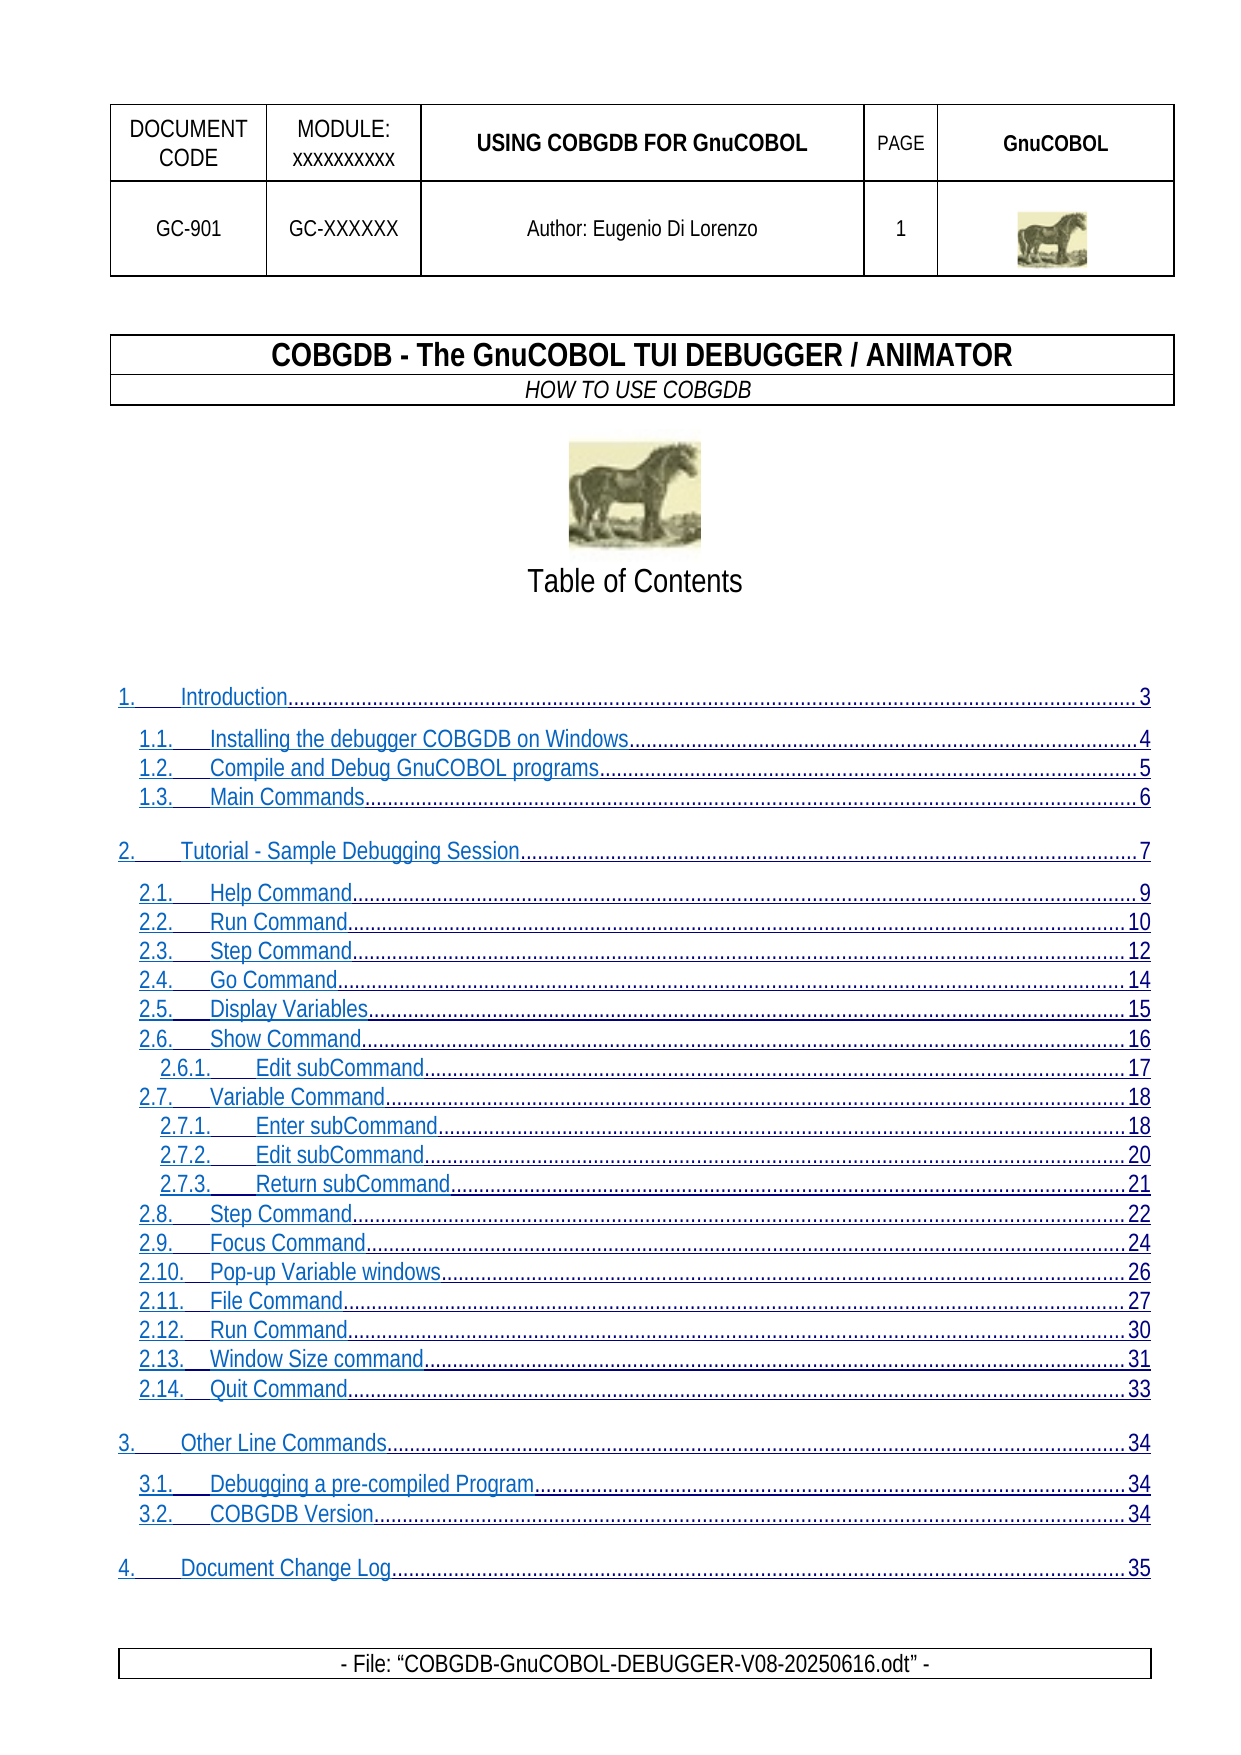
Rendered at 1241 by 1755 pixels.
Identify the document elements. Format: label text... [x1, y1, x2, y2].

text 1.1. Installing the debugger COBGDB on Windows 4 [139, 723, 1152, 753]
text 2.7.3. Return subCommand 21 [160, 1169, 1152, 1198]
table_header COBGDB - The GnuCOBOL TUI DEBUGGER / ANIMATOR [111, 336, 1173, 374]
text 2.12. Run Command 30 [139, 1315, 1152, 1344]
text 2.6. Show Command 16 [139, 1023, 1152, 1053]
text 2.9. Focus Command 24 [139, 1228, 1152, 1257]
table_cell HOW TO USE COBGDB [111, 375, 1173, 404]
text 3.1. Debugging a pre-compiled Program 34 [139, 1469, 1152, 1498]
text 2.6.1. Edit subCommand 17 [160, 1053, 1152, 1082]
text 2.7.2. Edit subCommand 20 [160, 1140, 1152, 1169]
text 1.3. Main Commands 6 [139, 782, 1152, 811]
text 2. Tutorial - Sample Debugging Session 7 [118, 836, 1152, 865]
text 2.8. Step Command 22 [139, 1198, 1152, 1228]
text 2.4. Go Command 14 [139, 965, 1152, 994]
text Table of Contents [118, 561, 1152, 599]
text 1.2. Compile and Debug GnuCOBOL programs 5 [139, 753, 1152, 782]
text 2.13. Window Size command 31 [139, 1344, 1152, 1373]
text 3.2. COBGDB Version 34 [139, 1498, 1152, 1528]
text 1. Introduction 3 [118, 682, 1152, 711]
text 2.14. Quit Command 33 [139, 1373, 1152, 1403]
text 2.7. Variable Command 18 [139, 1082, 1152, 1111]
text 2.7.1. Enter subCommand 18 [160, 1111, 1152, 1140]
text 2.3. Step Command 12 [139, 936, 1152, 965]
text 2.2. Run Command 10 [139, 907, 1152, 936]
text 3. Other Line Commands 34 [118, 1428, 1152, 1457]
text 4. Document Change Log 35 [118, 1553, 1152, 1582]
text 2.1. Help Command 9 [139, 878, 1152, 907]
text 2.10. Pop-up Variable windows 26 [139, 1257, 1152, 1286]
text 2.11. File Command 27 [139, 1286, 1152, 1315]
text 2.5. Display Variables 15 [139, 994, 1152, 1023]
